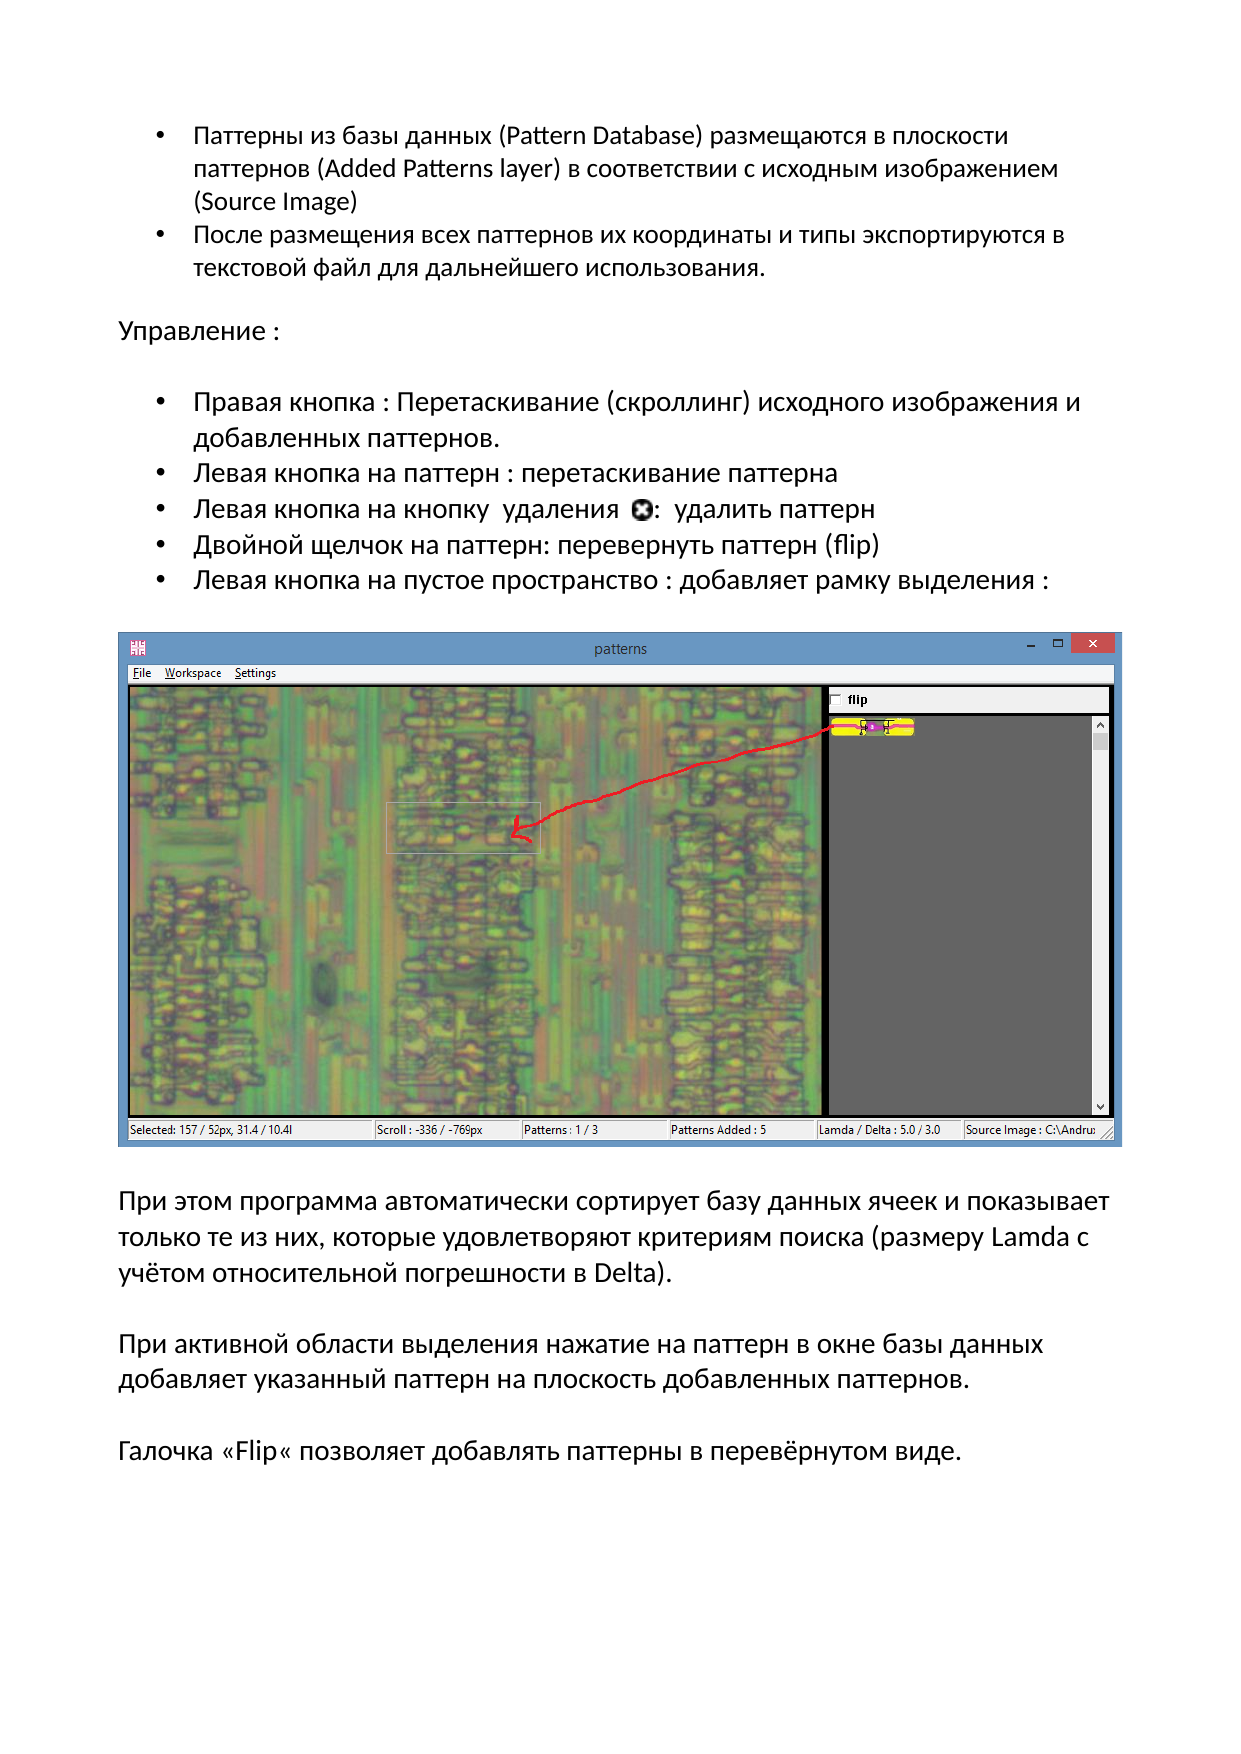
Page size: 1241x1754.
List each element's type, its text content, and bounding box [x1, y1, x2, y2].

text Управление : [118, 312, 1122, 348]
list Двойной щелчок на паттерн: перевернуть паттерн (flip) [156, 526, 1122, 561]
picture [631, 499, 653, 521]
list Паттерны из базы данных (Pattern Database) размещаются в плоскости паттернов (Added Patterns layer) в соответствии с исходным изображением (Source Image) [156, 118, 1122, 217]
text Галочка «Flip« позволяет добавлять паттерны в перевёрнутом виде. [118, 1432, 1122, 1467]
list Левая кнопка на паттерн : перетаскивание паттерна [156, 454, 1122, 490]
list Левая кнопка на кнопку удаления : удалить паттерн [156, 490, 1122, 526]
text При активной области выделения нажатие на паттерн в окне базы данных добавляет указанный паттерн на плоскость добавленных паттернов. [118, 1325, 1122, 1396]
list Левая кнопка на пустое пространство : добавляет рамку выделения : [156, 561, 1122, 597]
list Правая кнопка : Перетаскивание (скроллинг) исходного изображения и добавленных паттернов. [156, 383, 1122, 454]
text При этом программа автоматически сортирует базу данных ячеек и показывает только те из них, которые удовлетворяют критериям поиска (размеру Lamda с учётом относительной погрешности в Delta). [118, 1182, 1122, 1289]
list После размещения всех паттернов их координаты и типы экспортируются в текстовой файл для дальнейшего использования. [156, 217, 1122, 283]
